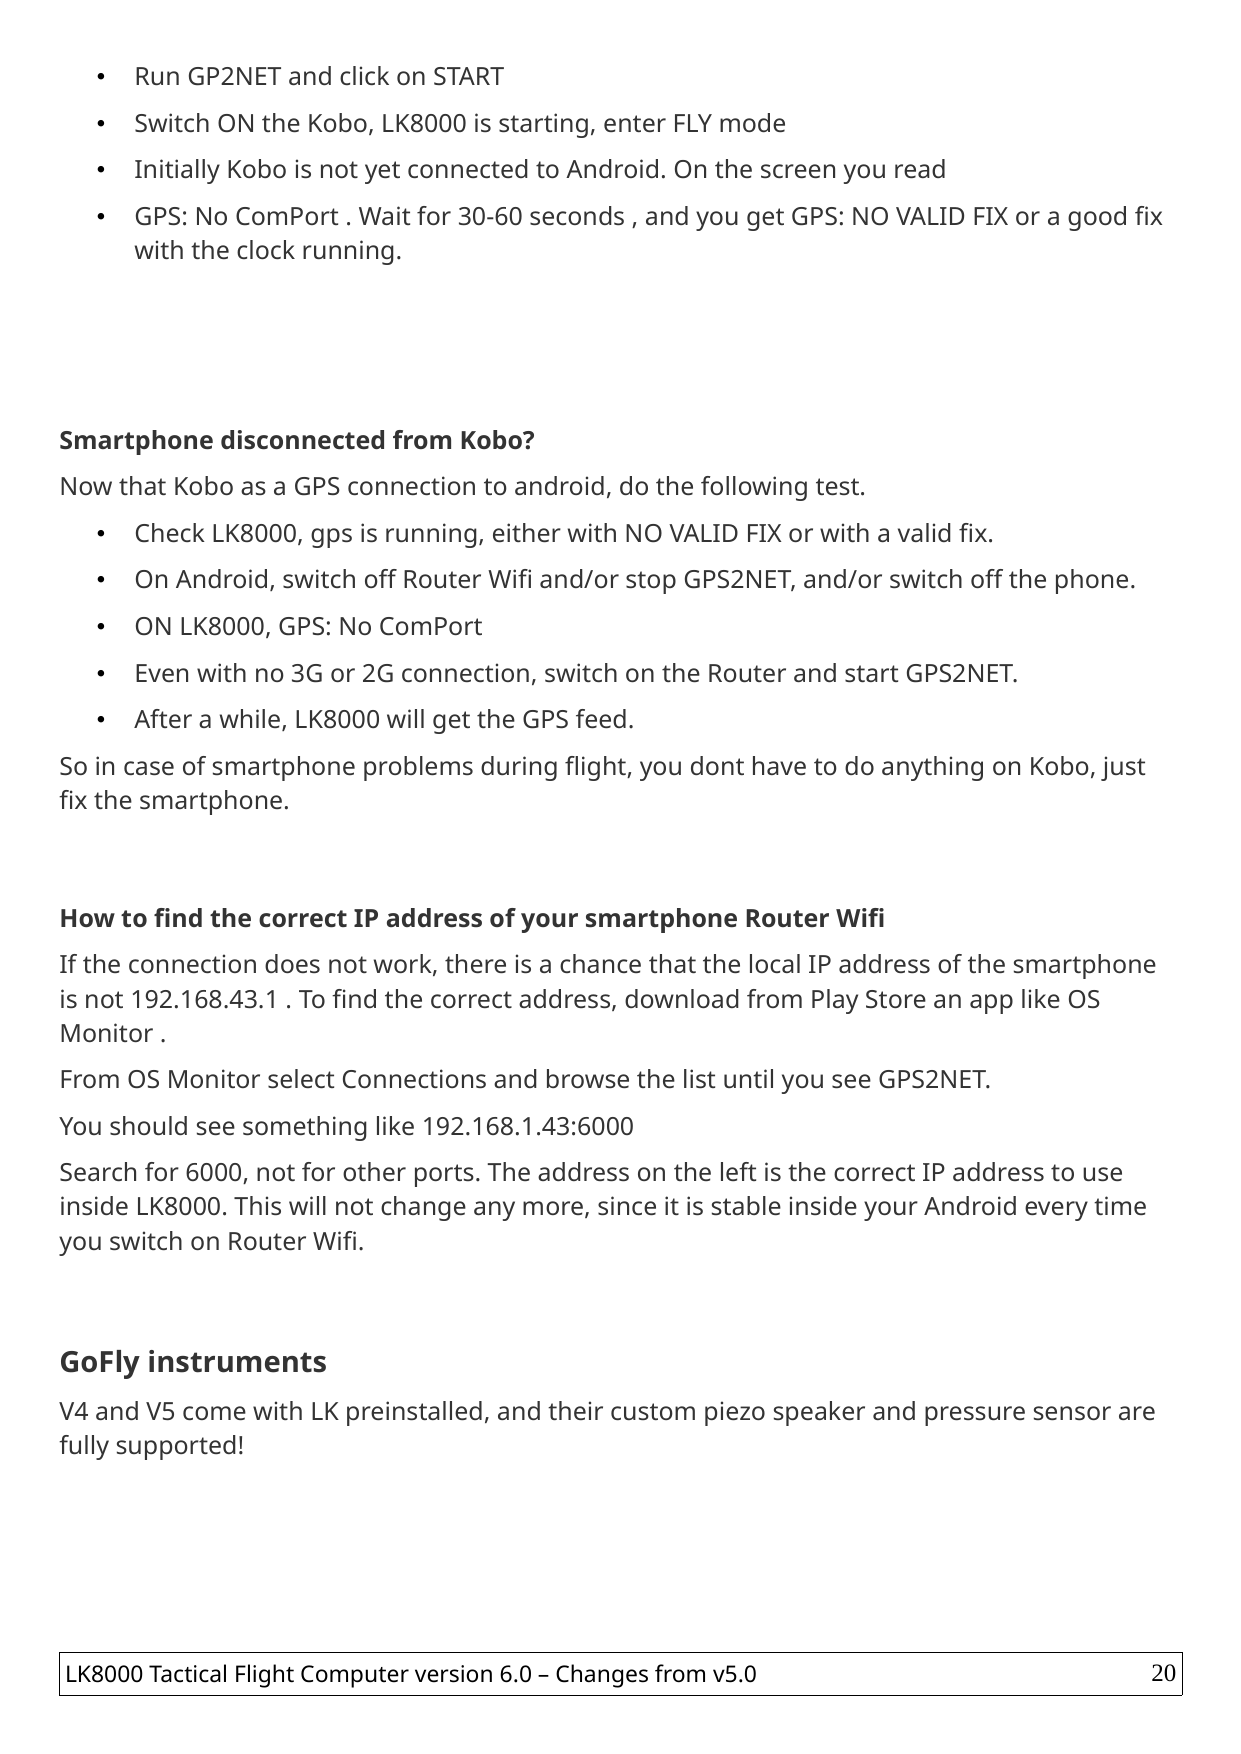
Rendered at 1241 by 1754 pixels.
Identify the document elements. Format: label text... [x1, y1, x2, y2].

text From OS Monitor select Connections and browse the list until you see GPS2NET. [59, 1062, 1181, 1096]
list Check LK8000, gps is running, either with NO VALID FIX or with a valid fix. [97, 516, 1181, 550]
text You should see something like 192.168.1.43:6000 [59, 1108, 1181, 1142]
list Switch ON the Kobo, LK8000 is starting, enter FLY mode [97, 106, 1181, 140]
list Even with no 3G or 2G connection, switch on the Router and start GPS2NET. [97, 655, 1181, 689]
list Initially Kobo is not yet connected to Android. On the screen you read [97, 152, 1181, 186]
list After a while, LK8000 will get the GPS feed. [97, 702, 1181, 736]
list GPS: No ComPort . Wait for 30-60 seconds , and you get GPS: NO VALID FIX or a good fix with the clock running. [97, 199, 1181, 267]
text If the connection does not work, there is a chance that the local IP address of the smartphone is not 192.168.43.1 . To find the correct address, download from Play Store an app like OS Monitor . [59, 947, 1181, 1049]
text So in case of smartphone problems during flight, you dont have to do anything on Kobo, just fix the smartphone. [59, 748, 1181, 817]
subtitle How to find the correct IP address of your smartphone Router Wifi [59, 901, 1181, 935]
list ON LK8000, GPS: No ComPort [97, 609, 1181, 643]
subtitle Smartphone disconnected from Kobo? [59, 422, 1181, 457]
text Now that Kobo as a GPS connection to android, do the following test. [59, 469, 1181, 503]
text Search for 6000, not for other ports. The address on the left is the correct IP address to use inside LK8000. This will not change any more, since it is stable inside your Android every time you switch on Router Wifi. [59, 1155, 1181, 1257]
list On Android, switch off Router Wifi and/or stop GPS2NET, and/or switch off the phone. [97, 562, 1181, 596]
list Run GP2NET and click on START [97, 59, 1181, 93]
subtitle GoFly instruments [59, 1341, 1181, 1381]
text V4 and V5 come with LK preinstalled, and their custom piezo speaker and pressure sensor are fully supported! [59, 1393, 1181, 1462]
